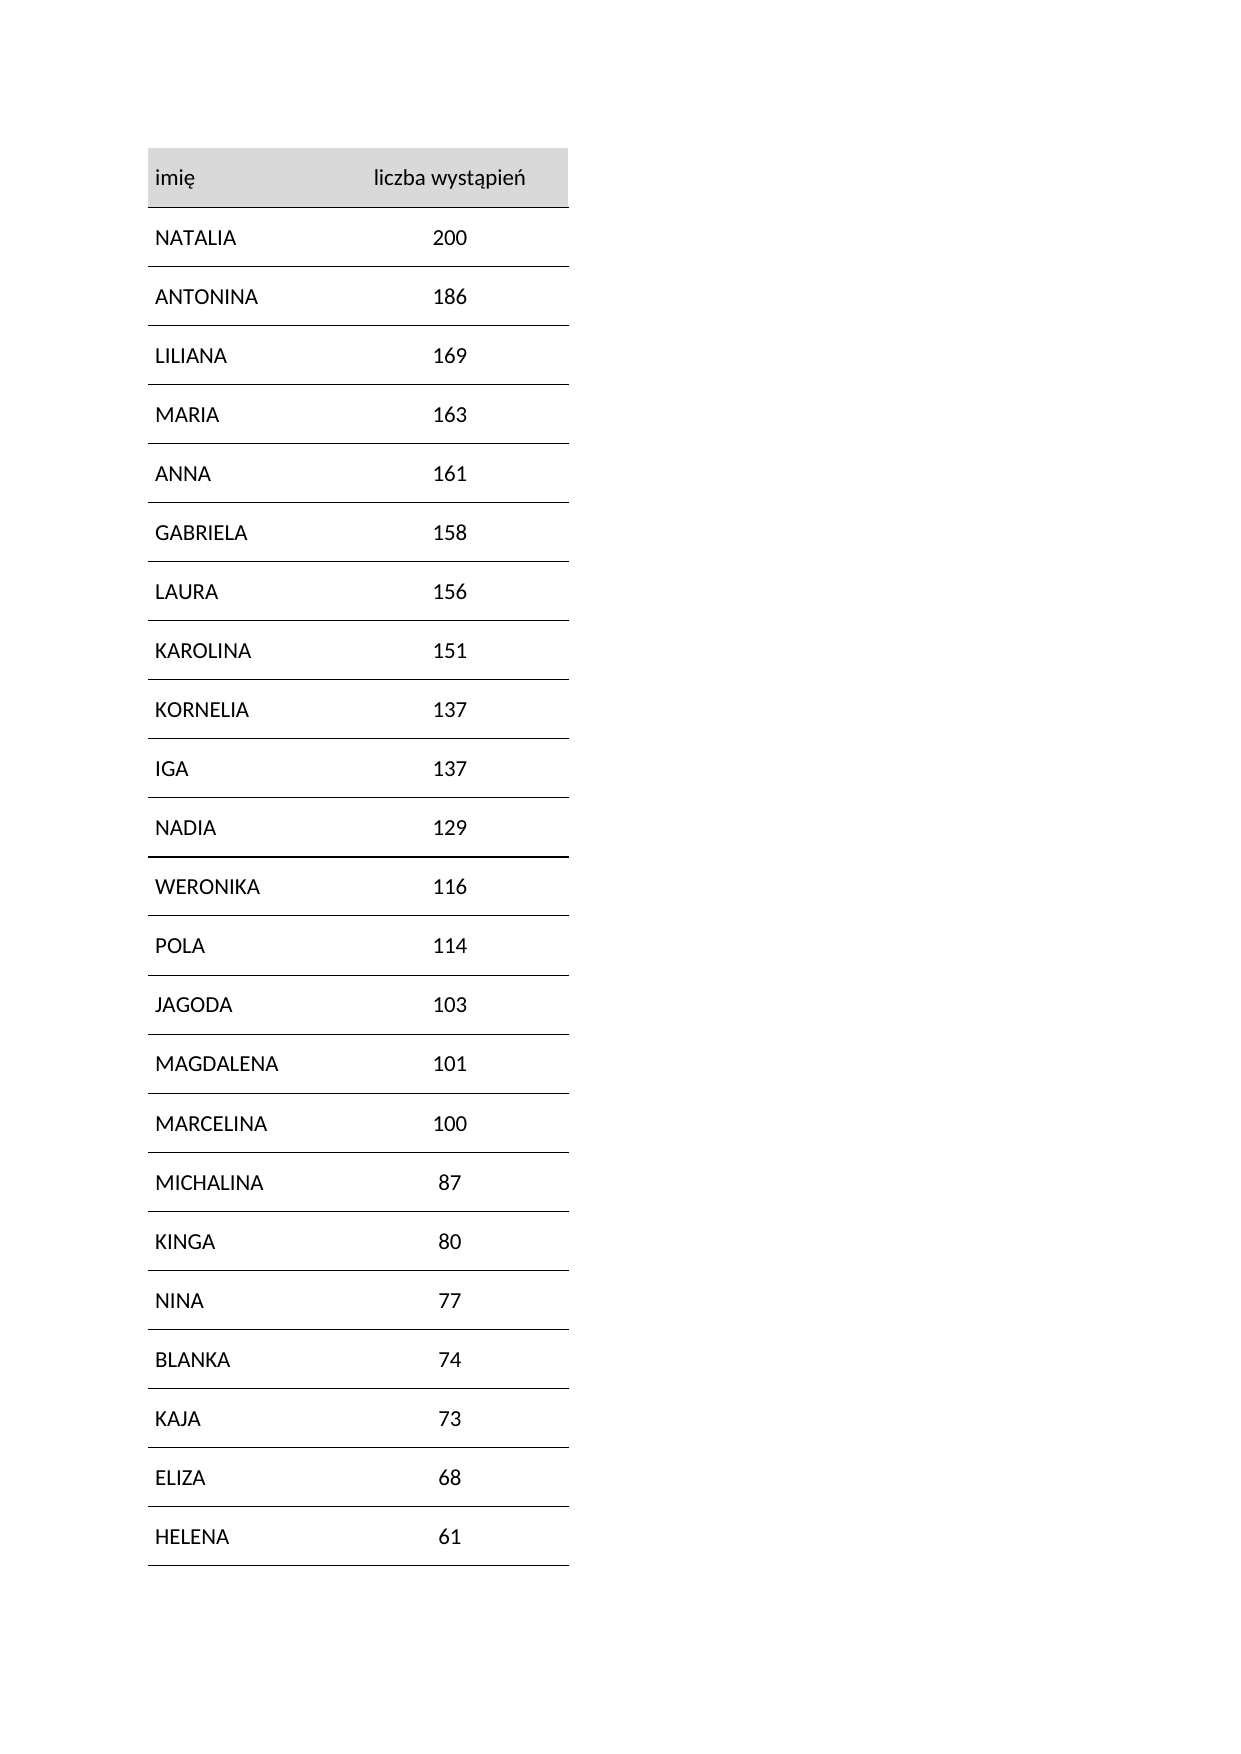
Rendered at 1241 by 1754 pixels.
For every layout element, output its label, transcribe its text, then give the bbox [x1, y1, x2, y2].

table_cell MARIA [148, 385, 331, 443]
table_cell 61 [331, 1507, 568, 1565]
table_cell 156 [331, 562, 568, 620]
table_cell 200 [331, 208, 568, 266]
table_cell 137 [331, 739, 568, 797]
table_cell NINA [148, 1271, 331, 1329]
table_cell 158 [331, 503, 568, 561]
table_cell 74 [331, 1330, 568, 1388]
table_cell MARCELINA [148, 1094, 331, 1152]
table_cell 161 [331, 444, 568, 502]
table_cell ANNA [148, 444, 331, 502]
table_cell GABRIELA [148, 503, 331, 561]
table_cell ANTONINA [148, 267, 331, 325]
table_cell MICHALINA [148, 1153, 331, 1211]
table_cell 114 [331, 916, 568, 974]
table_header liczba wystąpień [331, 148, 568, 207]
table_cell 129 [331, 798, 568, 856]
table_cell 163 [331, 385, 568, 443]
table_cell 151 [331, 621, 568, 679]
table_cell JAGODA [148, 976, 331, 1033]
table_cell KINGA [148, 1212, 331, 1270]
table_cell KORNELIA [148, 680, 331, 738]
table_cell HELENA [148, 1507, 331, 1565]
table_cell ELIZA [148, 1448, 331, 1506]
table_cell MAGDALENA [148, 1035, 331, 1093]
table_cell 103 [331, 976, 568, 1033]
table_cell NATALIA [148, 208, 331, 266]
table_cell KAROLINA [148, 621, 331, 679]
table_cell WERONIKA [148, 858, 331, 915]
table_cell 116 [331, 858, 568, 915]
table_cell 87 [331, 1153, 568, 1211]
table_cell 68 [331, 1448, 568, 1506]
table_cell 80 [331, 1212, 568, 1270]
table_cell NADIA [148, 798, 331, 856]
table_cell 73 [331, 1389, 568, 1447]
table_cell LAURA [148, 562, 331, 620]
table_cell 100 [331, 1094, 568, 1152]
table_cell 101 [331, 1035, 568, 1093]
table_cell 77 [331, 1271, 568, 1329]
table_header imię [148, 148, 331, 207]
table_cell 186 [331, 267, 568, 325]
table_cell IGA [148, 739, 331, 797]
table_cell LILIANA [148, 326, 331, 384]
table_cell POLA [148, 916, 331, 974]
table_cell 137 [331, 680, 568, 738]
table_cell KAJA [148, 1389, 331, 1447]
table_cell 169 [331, 326, 568, 384]
table_cell BLANKA [148, 1330, 331, 1388]
